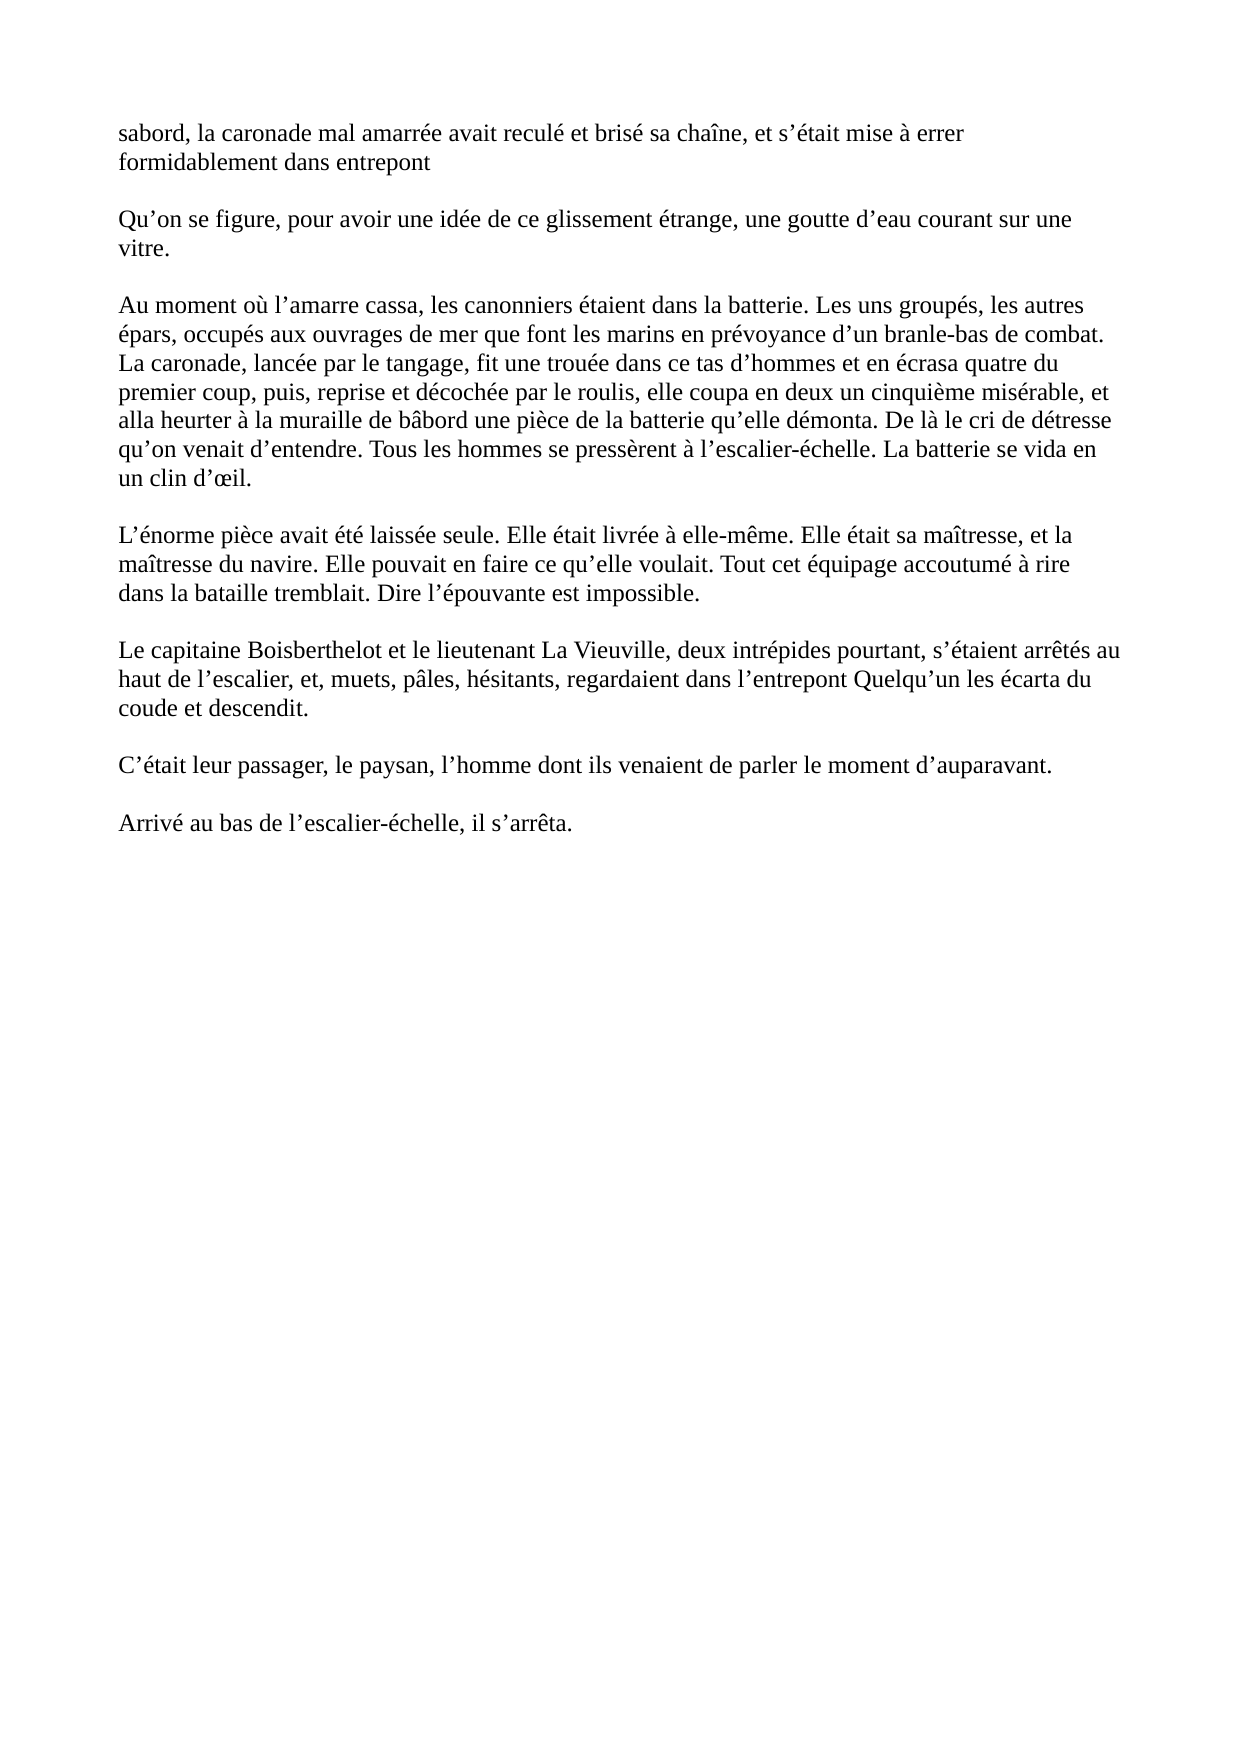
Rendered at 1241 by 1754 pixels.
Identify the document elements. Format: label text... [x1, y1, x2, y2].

text C’était leur passager, le paysan, l’homme dont ils venaient de parler le moment d’auparavant. [118, 751, 1122, 779]
text Qu’on se figure, pour avoir une idée de ce glissement étrange, une goutte d’eau courant sur une vitre. [118, 204, 1122, 262]
text L’énorme pièce avait été laissée seule. Elle était livrée à elle-même. Elle était sa maîtresse, et la maîtresse du navire. Elle pouvait en faire ce qu’elle voulait. Tout cet équipage accoutumé à rire dans la bataille tremblait. Dire l’épouvante est impossible. [118, 521, 1122, 607]
text Arrivé au bas de l’escalier-échelle, il s’arrêta. [118, 808, 1122, 837]
text sabord, la caronade mal amarrée avait reculé et brisé sa chaîne, et s’était mise à errer formidablement dans entrepont [118, 118, 1122, 176]
text Le capitaine Boisberthelot et le lieutenant La Vieuville, deux intrépides pourtant, s’étaient arrêtés au haut de l’escalier, et, muets, pâles, hésitants, regardaient dans l’entrepont Quelqu’un les écarta du coude et descendit. [118, 636, 1122, 722]
text Au moment où l’amarre cassa, les canonniers étaient dans la batterie. Les uns groupés, les autres épars, occupés aux ouvrages de mer que font les marins en prévoyance d’un branle-bas de combat. La caronade, lancée par le tangage, fit une trouée dans ce tas d’hommes et en écrasa quatre du premier coup, puis, reprise et décochée par le roulis, elle coupa en deux un cinquième misérable, et alla heurter à la muraille de bâbord une pièce de la batterie qu’elle démonta. De là le cri de détresse qu’on venait d’entendre. Tous les hommes se pressèrent à l’escalier-échelle. La batterie se vida en un clin d’œil. [118, 291, 1122, 492]
